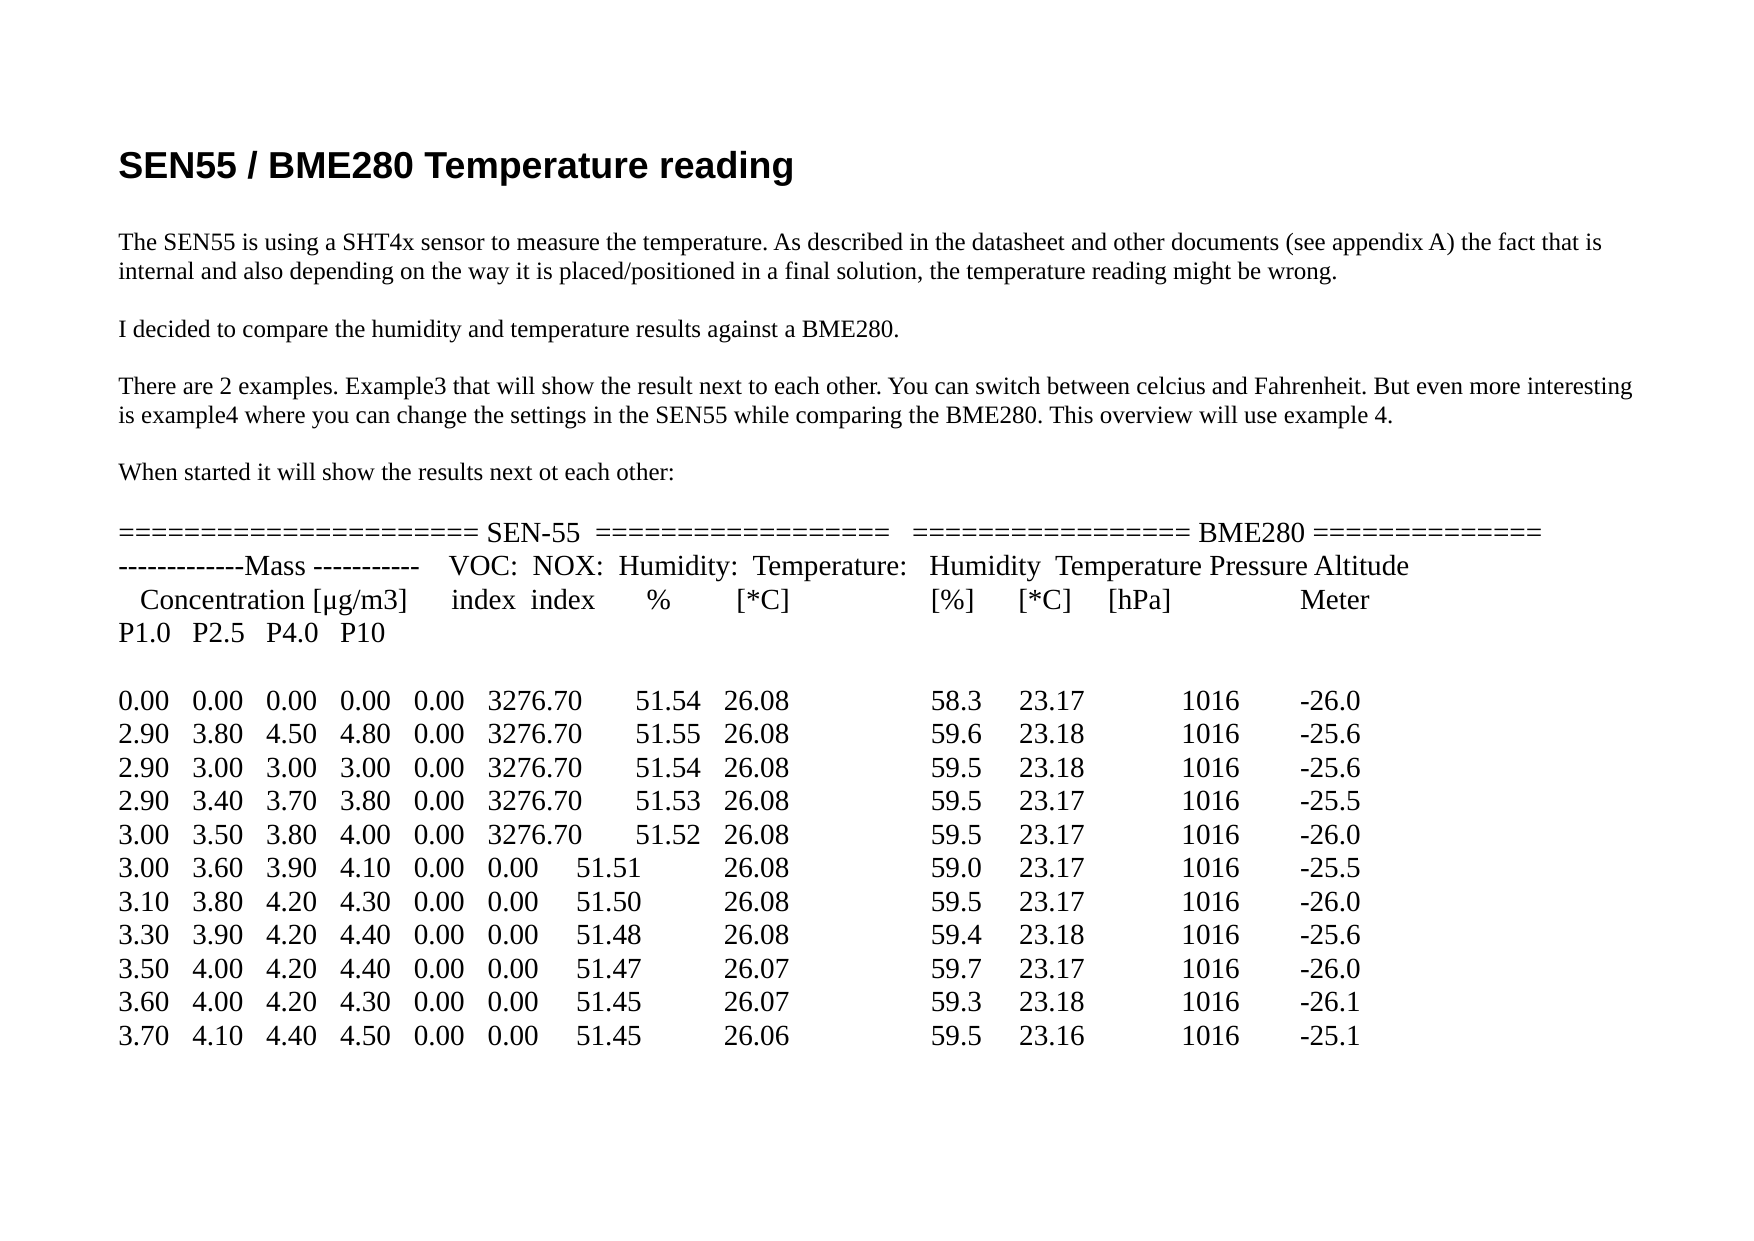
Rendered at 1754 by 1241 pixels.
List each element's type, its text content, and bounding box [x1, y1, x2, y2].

text 3.50 4.00 4.20 4.40 0.00 0.00 51.47 26.07 59.7 23.17 1016 -26.0 [118, 951, 1636, 984]
text 3.70 4.10 4.40 4.50 0.00 0.00 51.45 26.06 59.5 23.16 1016 -25.1 [118, 1018, 1636, 1052]
subtitle SEN55 / BME280 Temperature reading [118, 143, 1636, 186]
text 3.00 3.50 3.80 4.00 0.00 3276.70 51.52 26.08 59.5 23.17 1016 -26.0 [118, 817, 1636, 850]
text When started it will show the results next ot each other: [118, 457, 1636, 486]
text There are 2 examples. Example3 that will show the result next to each other. You can switch between celcius and Fahrenheit. But even more interesting is example4 where you can change the settings in the SEN55 while comparing the BME280. This overview will use example 4. [118, 371, 1636, 429]
text 2.90 3.40 3.70 3.80 0.00 3276.70 51.53 26.08 59.5 23.17 1016 -25.5 [118, 783, 1636, 817]
text 3.10 3.80 4.20 4.30 0.00 0.00 51.50 26.08 59.5 23.17 1016 -26.0 [118, 884, 1636, 917]
text 0.00 0.00 0.00 0.00 0.00 3276.70 51.54 26.08 58.3 23.17 1016 -26.0 [118, 683, 1636, 716]
text 2.90 3.80 4.50 4.80 0.00 3276.70 51.55 26.08 59.6 23.18 1016 -25.6 [118, 716, 1636, 750]
text 3.60 4.00 4.20 4.30 0.00 0.00 51.45 26.07 59.3 23.18 1016 -26.1 [118, 984, 1636, 1018]
text 2.90 3.00 3.00 3.00 0.00 3276.70 51.54 26.08 59.5 23.18 1016 -25.6 [118, 750, 1636, 783]
text 3.00 3.60 3.90 4.10 0.00 0.00 51.51 26.08 59.0 23.17 1016 -25.5 [118, 850, 1636, 884]
text I decided to compare the humidity and temperature results against a BME280. [118, 314, 1636, 342]
text -------------Mass ----------- VOC: NOX: Humidity: Temperature: Humidity Temperature Pressure Altitude [118, 548, 1636, 582]
text 3.30 3.90 4.20 4.40 0.00 0.00 51.48 26.08 59.4 23.18 1016 -25.6 [118, 917, 1636, 951]
text P1.0 P2.5 P4.0 P10 [118, 616, 1636, 649]
text ====================== SEN-55 ================== ================= BME280 ============== [118, 515, 1636, 548]
text Concentration [μg/m3] index index % [*C] [%] [*C] [hPa] Meter [118, 582, 1636, 616]
text The SEN55 is using a SHT4x sensor to measure the temperature. As described in the datasheet and other documents (see appendix A) the fact that is internal and also depending on the way it is placed/positioned in a final solution, the temperature reading might be wrong. [118, 227, 1636, 285]
